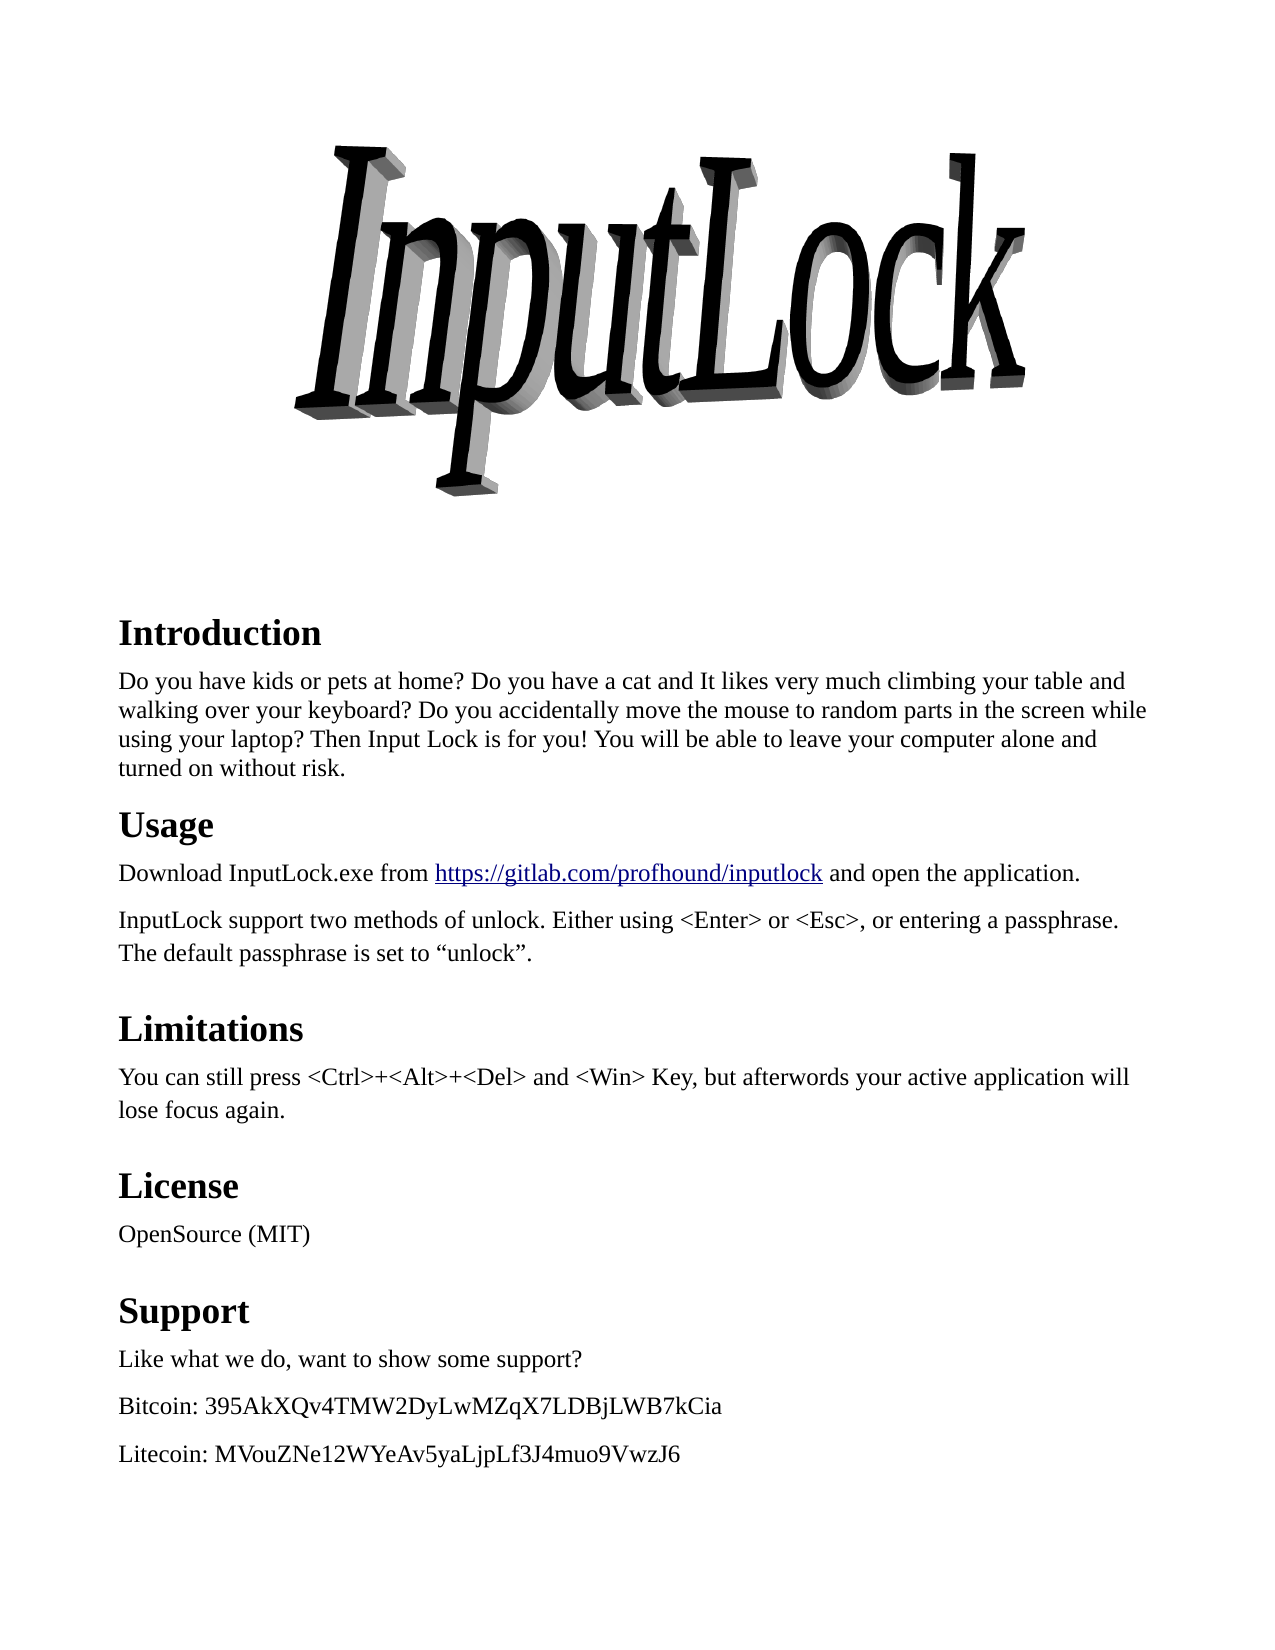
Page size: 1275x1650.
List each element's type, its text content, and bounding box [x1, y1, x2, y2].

text Download InputLock.exe from https://gitlab.com/profhound/inputlock and open the application. [118, 858, 1157, 887]
subtitle Usage [118, 802, 1157, 845]
text Litecoin: MVouZNe12WYeAv5yaLjpLf3J4muo9VwzJ6 [118, 1439, 1157, 1468]
text Like what we do, want to show some support? [118, 1344, 1157, 1372]
text OpenSource (MIT) [118, 1219, 1157, 1248]
text Bitcoin: 395AkXQv4TMW2DyLwMZqX7LDBjLWB7kCia [118, 1391, 1157, 1420]
text Do you have kids or pets at home? Do you have a cat and It likes very much climbing your table and walking over your keyboard? Do you accidentally move the mouse to random parts in the screen while using your laptop? Then Input Lock is for you! You will be able to leave your computer alone and turned on without risk. [118, 666, 1157, 781]
text InputLock support two methods of unlock. Either using <Enter> or <Esc>, or entering a passphrase. The default passphrase is set to “unlock”. [118, 905, 1157, 967]
subtitle License [118, 1164, 1157, 1207]
subtitle Introduction [118, 611, 1157, 654]
subtitle Support [118, 1288, 1157, 1331]
subtitle Limitations [118, 1007, 1157, 1050]
text You can still press <Ctrl>+<Alt>+<Del> and <Win> Key, but afterwords your active application will lose focus again. [118, 1062, 1157, 1124]
